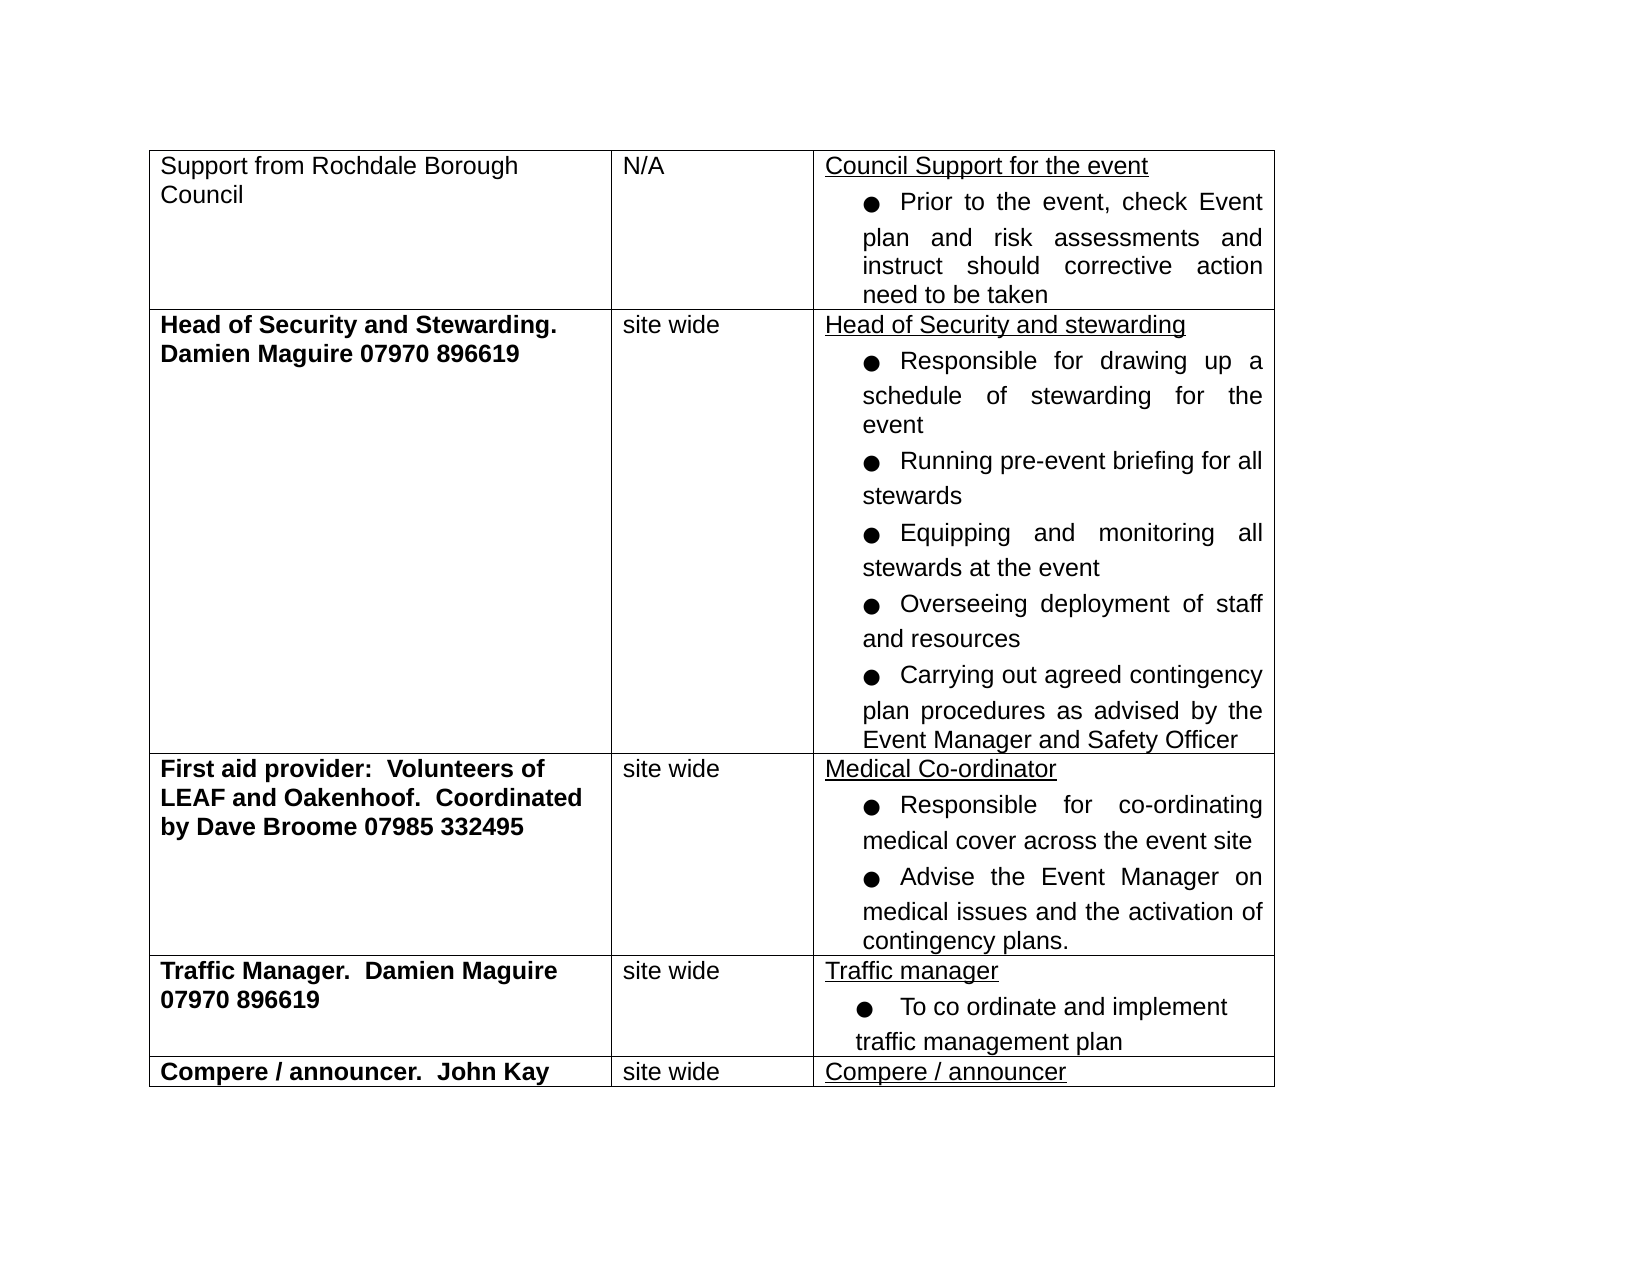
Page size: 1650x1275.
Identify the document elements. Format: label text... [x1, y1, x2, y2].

table_cell N/A [612, 151, 813, 309]
table_cell Medical Co-ordinator Responsible for co-ordinating medical cover across the event site Advise the Event Manager on medical issues and the activation of contingency plans. [814, 754, 862, 955]
table_cell site wide [612, 956, 813, 1056]
table_cell site wide [612, 754, 813, 955]
table_cell Support from Rochdale Borough Council [150, 151, 611, 309]
table_cell site wide [612, 310, 813, 753]
table_cell Head of Security and stewarding Responsible for drawing up a schedule of stewarding for the event Running pre-event briefing for all stewards Equipping and monitoring all stewards at the event Overseeing deployment of staff and resources Carrying out agreed contingency plan procedures as advised by the Event Manager and Safety Officer [814, 310, 862, 753]
table_cell site wide [803, 1057, 813, 1086]
table_cell Council Support for the event Prior to the event, check Event plan and risk assessments and instruct should corrective action need to be taken [814, 151, 862, 309]
table_cell Traffic Manager. Damien Maguire 07970 896619 [150, 956, 611, 1056]
table_cell First aid provider: Volunteers of LEAF and Oakenhoof. Coordinated by Dave Broome 07985 332495 [150, 754, 611, 955]
table_cell Traffic manager To co ordinate and implement traffic management plan [814, 956, 855, 1056]
table_cell Head of Security and Stewarding. Damien Maguire 07970 896619 [150, 310, 611, 753]
table_cell site wide [612, 1057, 623, 1086]
